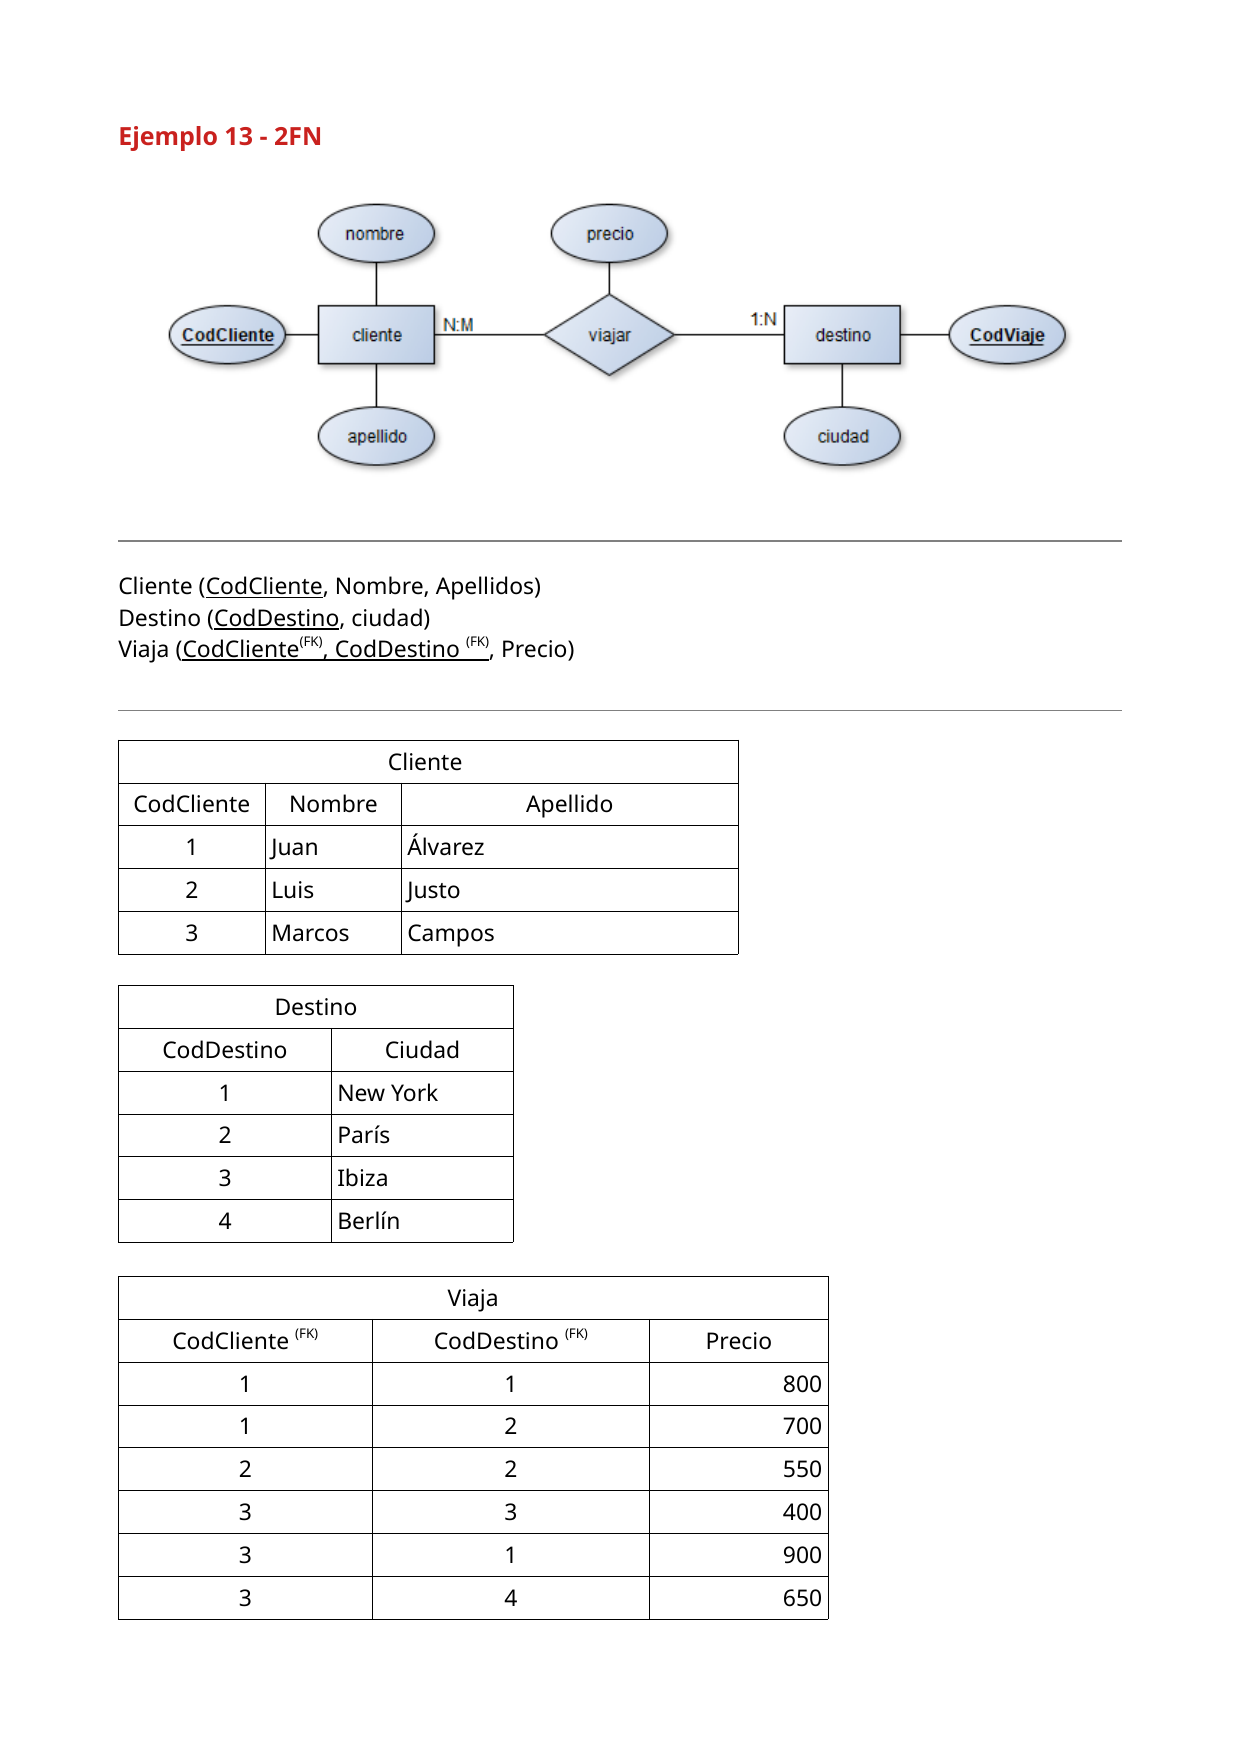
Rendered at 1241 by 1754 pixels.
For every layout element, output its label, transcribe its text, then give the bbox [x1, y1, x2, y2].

table_cell 3 [119, 1577, 372, 1618]
table_cell 1 [119, 826, 265, 868]
table_cell 1 [373, 1534, 649, 1576]
table_cell CodDestino [119, 1029, 331, 1071]
table_cell CodCliente (FK) [119, 1320, 372, 1362]
table_cell Nombre [266, 784, 401, 825]
table_cell Ibiza [332, 1157, 513, 1199]
table_cell 2 [119, 1448, 372, 1490]
text Destino (CodDestino, ciudad) [118, 602, 1122, 633]
table_cell New York [332, 1072, 513, 1113]
text Viaja (CodCliente(FK), CodDestino (FK), Precio) [118, 633, 1122, 664]
table_header Destino [119, 986, 513, 1028]
table_cell 3 [119, 1534, 372, 1576]
table_cell Luis [266, 869, 401, 911]
table_cell 650 [650, 1577, 828, 1618]
table_cell 2 [119, 869, 265, 911]
table_cell Juan [266, 826, 401, 868]
table_cell 1 [119, 1406, 372, 1447]
table_cell 800 [650, 1363, 828, 1404]
table_cell Marcos [266, 912, 401, 954]
table_cell 3 [119, 912, 265, 954]
table_cell 400 [650, 1491, 828, 1533]
table_cell Justo [402, 869, 738, 911]
table_cell 700 [650, 1406, 828, 1447]
table_cell 3 [119, 1491, 372, 1533]
table_header Cliente [119, 741, 738, 782]
table_cell 3 [373, 1491, 649, 1533]
table_cell Precio [650, 1320, 828, 1362]
table_cell CodDestino (FK) [373, 1320, 649, 1362]
text Cliente (CodCliente, Nombre, Apellidos) [118, 570, 1122, 602]
table_cell 1 [119, 1363, 372, 1404]
picture [156, 175, 1108, 492]
text Ejemplo 13 - 2FN [118, 118, 1122, 152]
table_cell 2 [373, 1406, 649, 1447]
table_cell 2 [119, 1115, 331, 1156]
table_cell CodCliente [119, 784, 265, 825]
table_cell Campos [402, 912, 738, 954]
table_cell Apellido [402, 784, 738, 825]
table_cell 2 [373, 1448, 649, 1490]
table_cell 1 [373, 1363, 649, 1404]
table_cell 4 [373, 1577, 649, 1618]
table_header Viaja [119, 1277, 828, 1319]
table_cell 1 [119, 1072, 331, 1113]
table_cell 900 [650, 1534, 828, 1576]
table_cell París [332, 1115, 513, 1156]
table_cell Álvarez [402, 826, 738, 868]
table_cell 3 [119, 1157, 331, 1199]
table_cell Berlín [332, 1200, 513, 1242]
table_cell Ciudad [332, 1029, 513, 1071]
table_cell 4 [119, 1200, 331, 1242]
table_cell 550 [650, 1448, 828, 1490]
